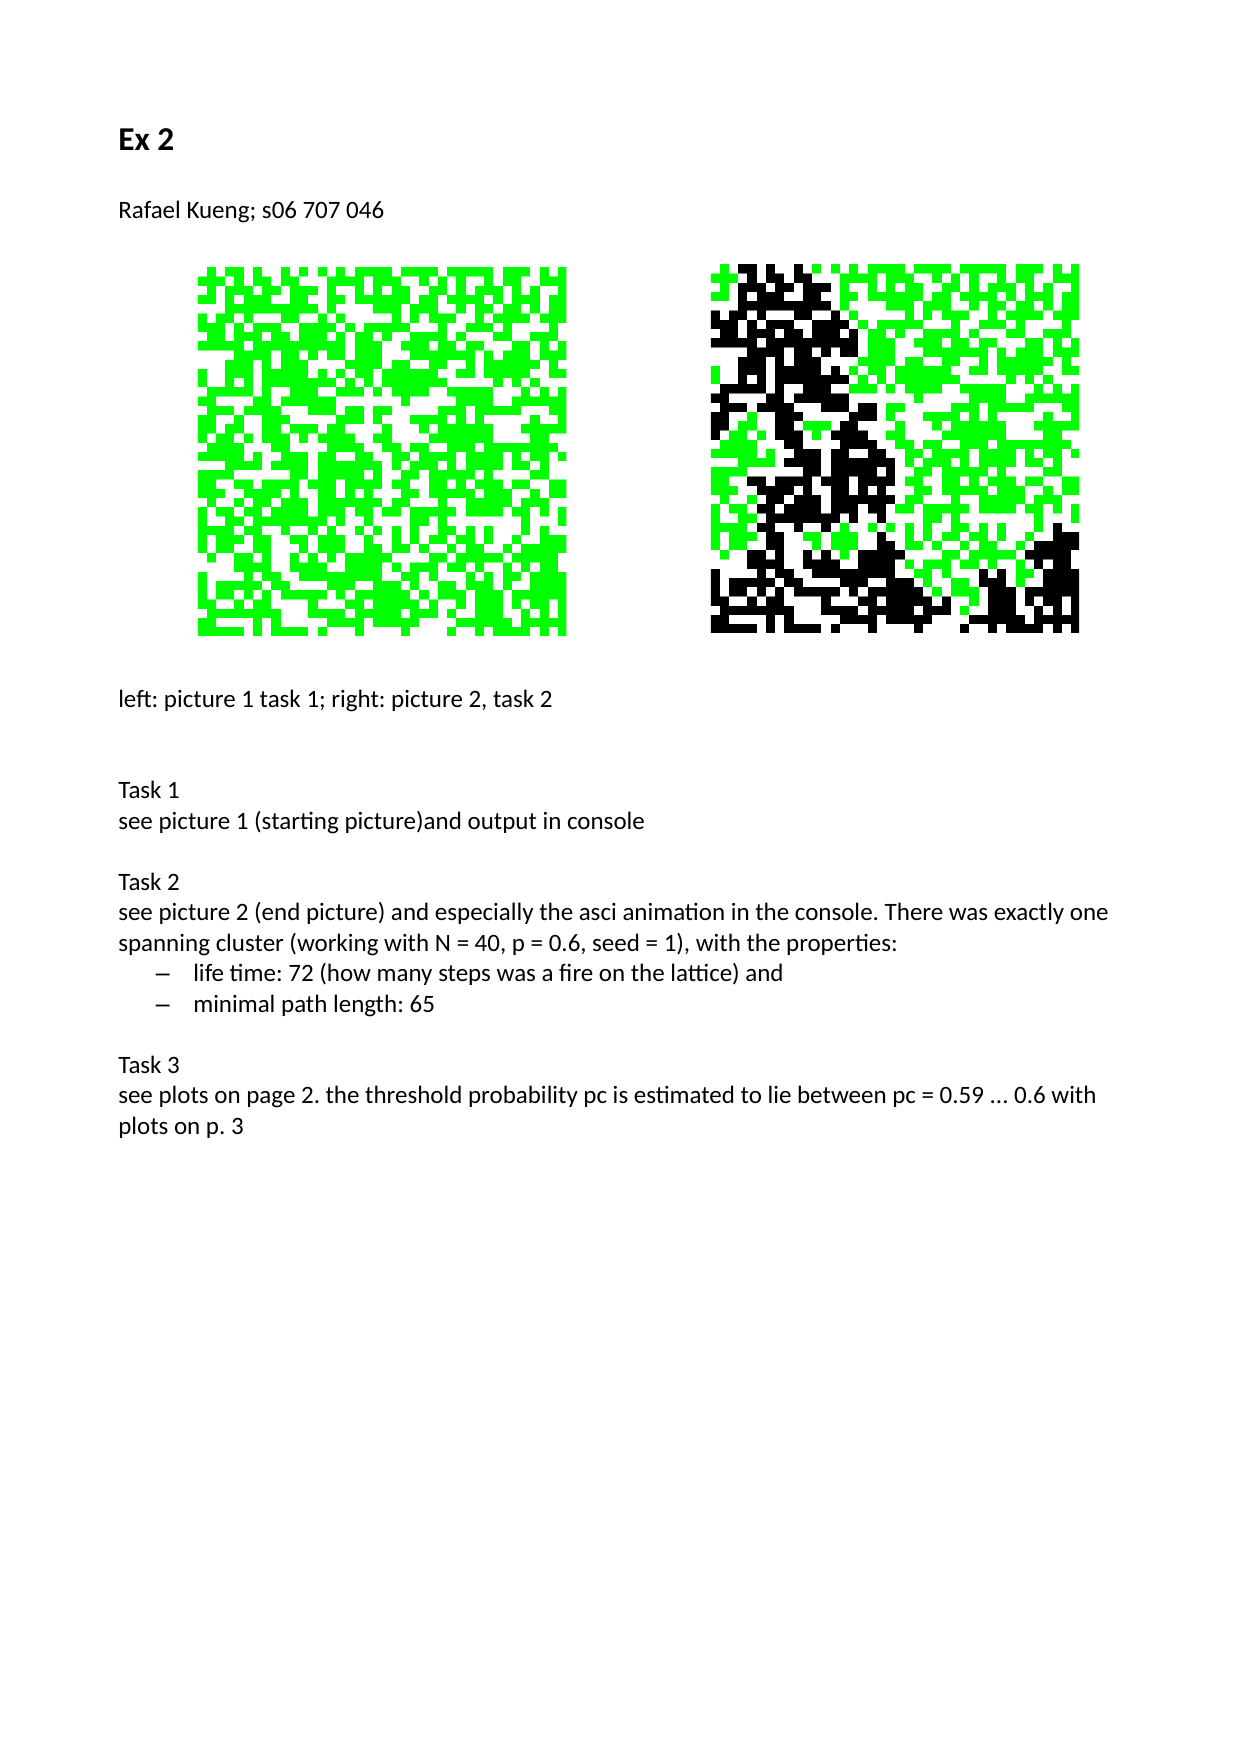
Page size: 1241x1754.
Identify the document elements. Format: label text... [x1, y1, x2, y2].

text Ex 2 [118, 118, 1122, 159]
list life time: 72 (how many steps was a fire on the lattice) and [156, 957, 1122, 988]
text left: picture 1 task 1; right: picture 2, task 2 [118, 683, 1122, 713]
text see picture 2 (end picture) and especially the asci animation in the console. There was exactly one spanning cluster (working with N = 40, p = 0.6, seed = 1), with the properties: [118, 896, 1122, 957]
list minimal path length: 65 [156, 988, 1122, 1018]
text Rafael Kueng; s06 707 046 [118, 194, 1122, 225]
picture [710, 264, 1080, 633]
text see plots on page 2. the threshold probability pc is estimated to lie between pc = 0.59 ... 0.6 with plots on p. 3 [118, 1079, 1122, 1141]
text Task 3 [118, 1049, 1122, 1079]
text Task 2 [118, 866, 1122, 896]
text see picture 1 (starting picture)and output in console [118, 805, 1122, 835]
text Task 1 [118, 774, 1122, 805]
picture [197, 267, 567, 636]
